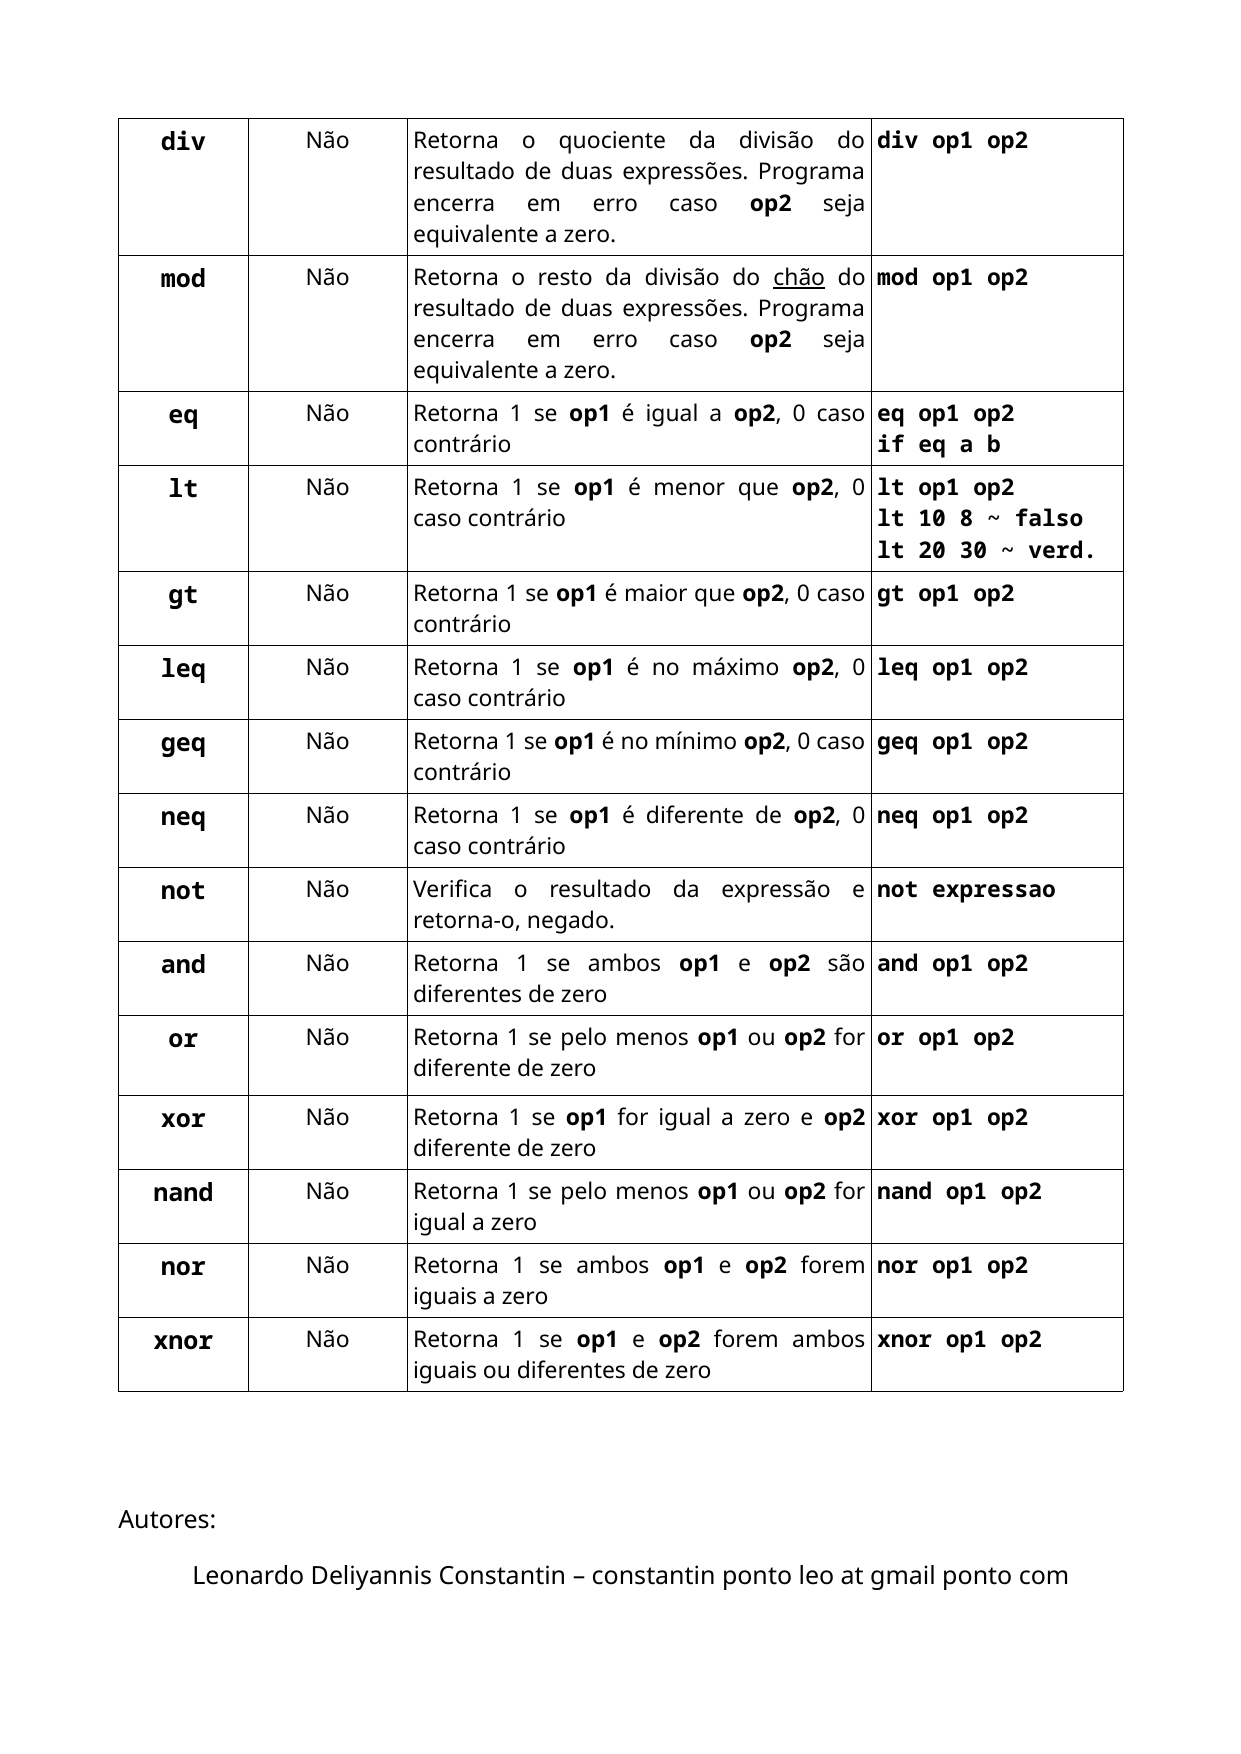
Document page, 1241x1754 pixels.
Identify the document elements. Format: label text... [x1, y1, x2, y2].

table_cell Retorna 1 se op1 for igual a zero e op2 diferente de zero [408, 1096, 871, 1169]
table_cell geq op1 op2 [872, 720, 1123, 793]
table_cell nand op1 op2 [872, 1170, 1123, 1243]
table_cell xnor op1 op2 [872, 1318, 1123, 1391]
table_cell Não [249, 572, 407, 645]
text Leonardo Deliyannis Constantin – constantin ponto leo at gmail ponto com [118, 1557, 1122, 1591]
table_cell Retorna 1 se ambos op1 e op2 são diferentes de zero [408, 942, 871, 1015]
table_cell Retorna 1 se ambos op1 e op2 forem iguais a zero [408, 1244, 871, 1317]
table_cell mod op1 op2 [872, 256, 1123, 391]
table_cell Retorna 1 se op1 é diferente de op2, 0 caso contrário [408, 794, 871, 867]
table_cell Não [249, 119, 407, 255]
table_cell not expressao [872, 868, 1123, 941]
table_cell Não [249, 646, 407, 719]
table_cell geq [119, 720, 248, 793]
table_cell Não [249, 720, 407, 793]
text Autores: [118, 1502, 1122, 1536]
table_cell Não [249, 256, 407, 391]
table_cell Não [249, 868, 407, 941]
table_cell Não [249, 1318, 407, 1391]
table_cell nor op1 op2 [872, 1244, 1123, 1317]
table_cell div [119, 119, 248, 255]
table_cell Não [249, 1244, 407, 1317]
table_cell neq [119, 794, 248, 867]
table_cell leq [119, 646, 248, 719]
table_cell Verifica o resultado da expressão e retorna-o, negado. [408, 868, 871, 941]
table_cell Retorna 1 se op1 é no mínimo op2, 0 caso contrário [408, 720, 871, 793]
table_cell Não [249, 1096, 407, 1169]
table_cell or op1 op2 [872, 1016, 1123, 1095]
table_cell Retorna 1 se op1 é menor que op2, 0 caso contrário [408, 466, 871, 571]
table_cell neq op1 op2 [872, 794, 1123, 867]
table_cell Não [249, 1016, 407, 1095]
table_cell lt op1 op2 lt 10 8 ~ falso lt 20 30 ~ verd. [872, 466, 1123, 571]
table_cell gt op1 op2 [872, 572, 1123, 645]
table_cell Retorna 1 se op1 e op2 forem ambos iguais ou diferentes de zero [408, 1318, 871, 1391]
table_cell xor op1 op2 [872, 1096, 1123, 1169]
table_cell nand [119, 1170, 248, 1243]
table_cell Retorna o resto da divisão do chão do resultado de duas expressões. Programa encerra em erro caso op2 seja equivalente a zero. [408, 256, 871, 391]
table_cell Retorna 1 se op1 é maior que op2, 0 caso contrário [408, 572, 871, 645]
table_cell nor [119, 1244, 248, 1317]
table_cell Não [249, 392, 407, 465]
table_cell Não [249, 466, 407, 571]
table_cell eq [119, 392, 248, 465]
table_cell and op1 op2 [872, 942, 1123, 1015]
table_cell leq op1 op2 [872, 646, 1123, 719]
table_cell Retorna 1 se op1 é igual a op2, 0 caso contrário [408, 392, 871, 465]
table_cell or [119, 1016, 248, 1095]
table_cell Retorna 1 se op1 é no máximo op2, 0 caso contrário [408, 646, 871, 719]
table_cell Retorna o quociente da divisão do resultado de duas expressões. Programa encerra em erro caso op2 seja equivalente a zero. [408, 119, 871, 255]
table_cell Retorna 1 se pelo menos op1 ou op2 for igual a zero [408, 1170, 871, 1243]
table_cell gt [119, 572, 248, 645]
table_cell Não [249, 1170, 407, 1243]
table_cell Retorna 1 se pelo menos op1 ou op2 for diferente de zero [408, 1016, 871, 1095]
table_cell mod [119, 256, 248, 391]
table_cell lt [119, 466, 248, 571]
table_cell eq op1 op2 if eq a b [872, 392, 1123, 465]
table_cell xnor [119, 1318, 248, 1391]
table_cell xor [119, 1096, 248, 1169]
table_cell and [119, 942, 248, 1015]
table_cell not [119, 868, 248, 941]
table_cell div op1 op2 [872, 119, 1123, 255]
table_cell Não [249, 942, 407, 1015]
table_cell Não [249, 794, 407, 867]
